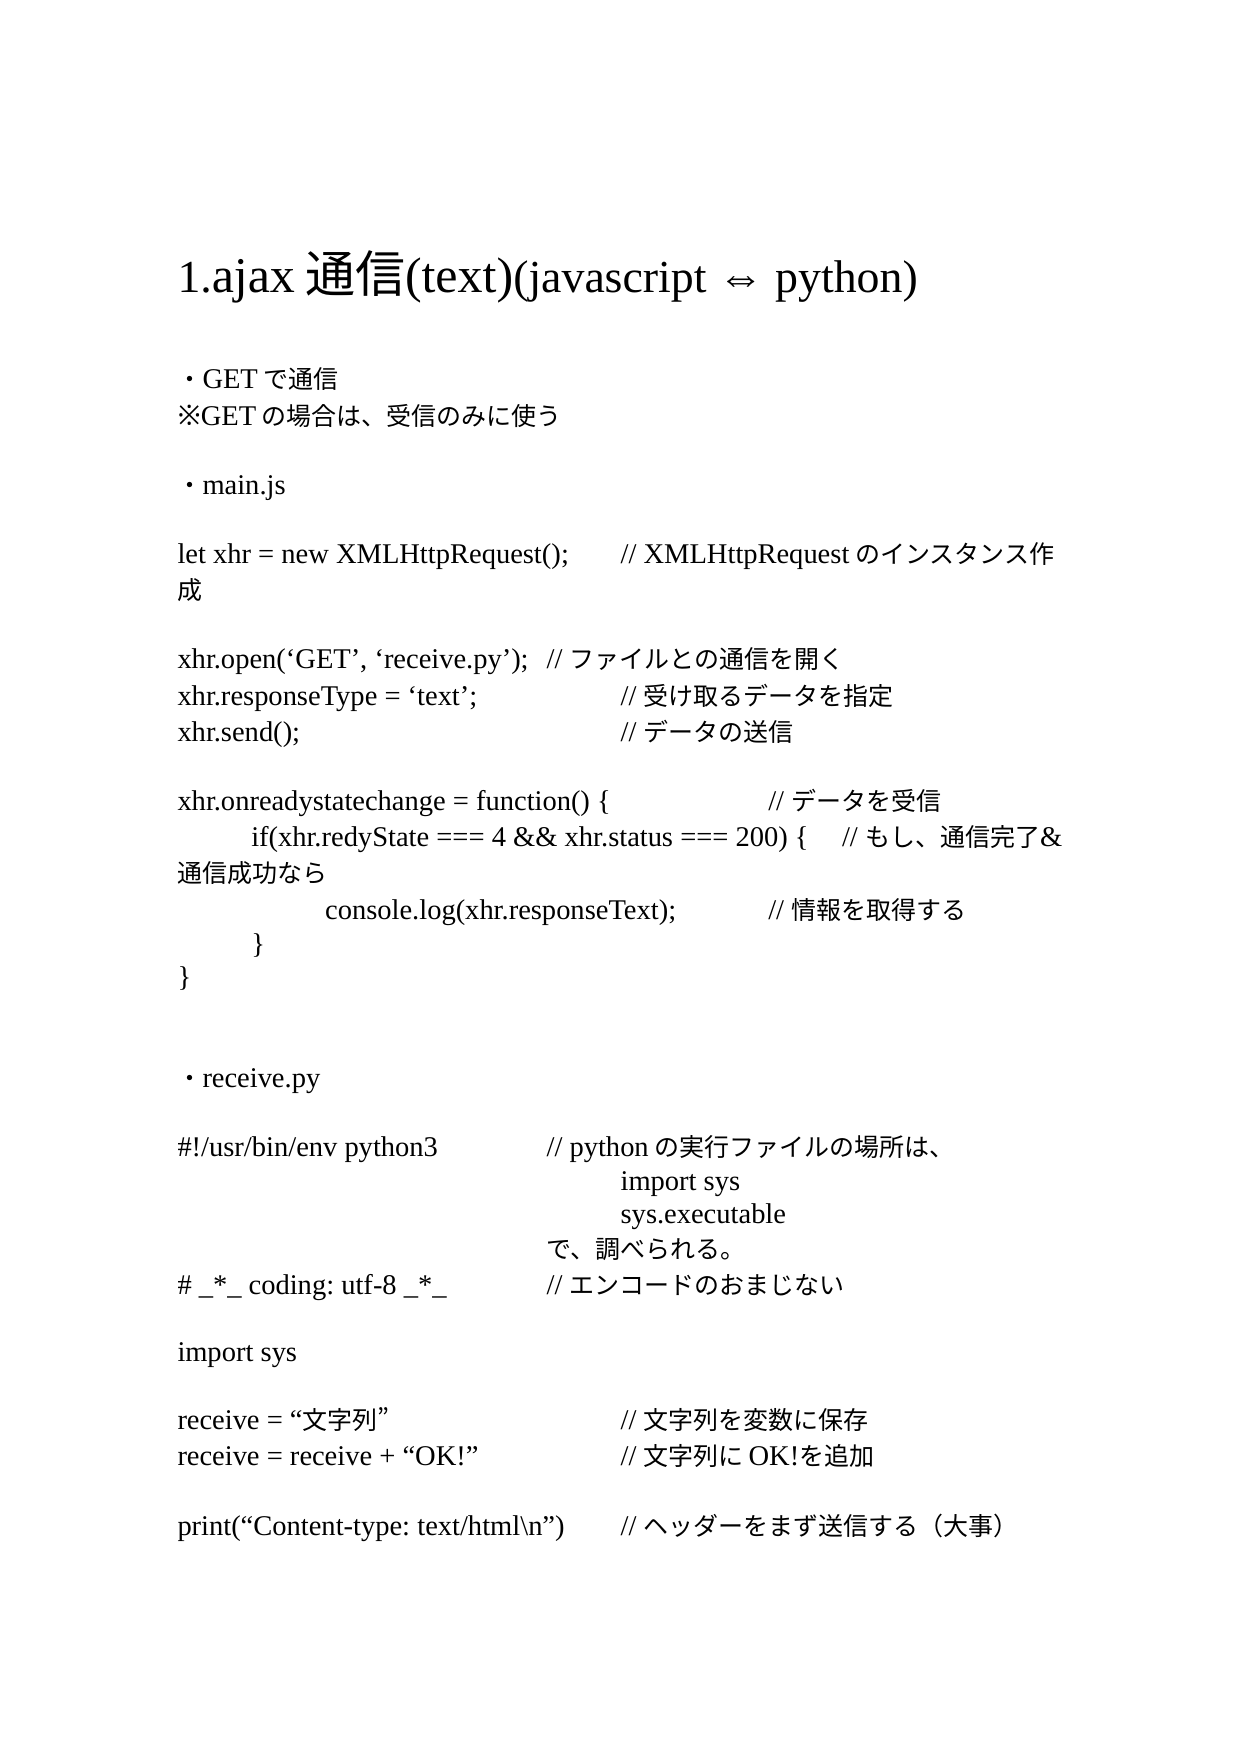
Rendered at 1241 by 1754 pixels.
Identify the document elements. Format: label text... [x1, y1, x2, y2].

text if(xhr.redyState === 4 && xhr.status === 200) { // もし、通信完了&通信成功なら [177, 818, 1063, 890]
text #!/usr/bin/env python3 // pythonの実行ファイルの場所は、 [177, 1127, 1063, 1163]
text print(“Content-type: text/html\n”) // ヘッダーをまず送信する（大事） [177, 1506, 1063, 1542]
text receive = receive + “OK!” // 文字列にOK!を追加 [177, 1437, 1063, 1473]
text console.log(xhr.responseText); // 情報を取得する [177, 890, 1063, 926]
text xhr.onreadystatechange = function() { // データを受信 [177, 781, 1063, 818]
text xhr.responseType = ‘text’; // 受け取るデータを指定 [177, 676, 1063, 712]
text ・main.js [177, 465, 1063, 501]
text let xhr = new XMLHttpRequest(); // XMLHttpRequestのインスタンス作成 [177, 534, 1063, 607]
text import sys [177, 1163, 1063, 1196]
text import sys [177, 1335, 1063, 1368]
text } [177, 926, 1063, 959]
text # _*_ coding: utf-8 _*_ // エンコードのおまじない [177, 1266, 1063, 1302]
text receive = “文字列” // 文字列を変数に保存 [177, 1401, 1063, 1437]
text sys.executable [177, 1196, 1063, 1229]
text xhr.open(‘GET’, ‘receive.py’); // ファイルとの通信を開く [177, 640, 1063, 676]
text ※GETの場合は、受信のみに使う [177, 396, 1063, 432]
text ・GETで通信 [177, 360, 1063, 396]
text で、調べられる。 [177, 1229, 1063, 1266]
text ・receive.py [177, 1058, 1063, 1094]
text 1.ajax通信(text)(javascript ⇔ python) [177, 235, 1063, 307]
text xhr.send(); // データの送信 [177, 712, 1063, 748]
text } [177, 959, 1063, 992]
